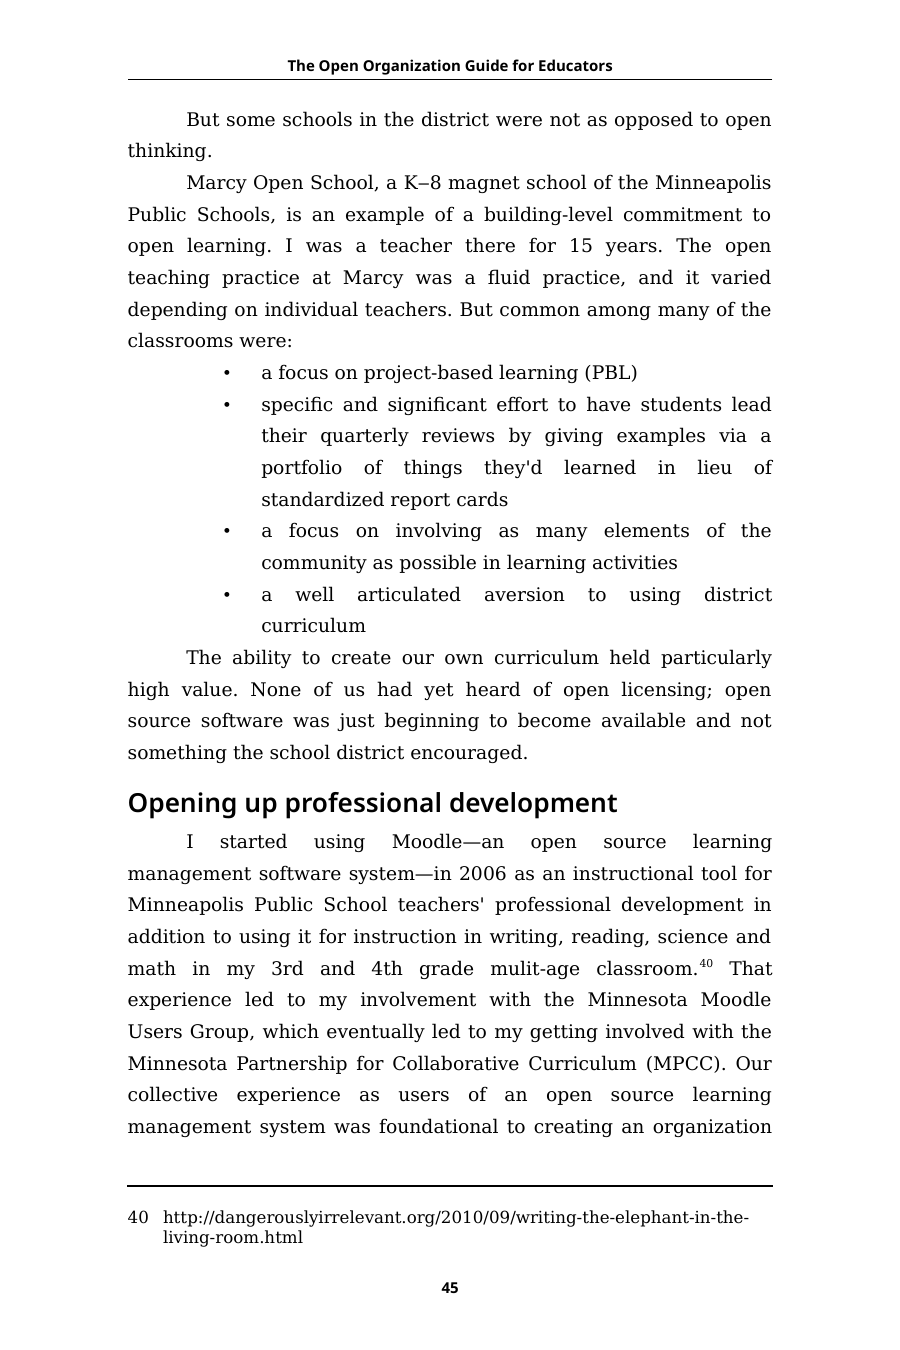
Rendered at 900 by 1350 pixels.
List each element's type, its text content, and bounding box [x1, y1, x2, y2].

text Marcy Open School, a K‒8 magnet school of the Minneapolis Public Schools, is an example of a building-level commitment to open learning. I was a teacher there for 15 years. The open teaching practice at Marcy was a fluid practice, and it varied depending on individual teachers. But common among many of the classrooms were: [127, 172, 772, 352]
list a focus on involving as many elements of the community as possible in learning activities [223, 520, 772, 574]
text I started using Moodle—an open source learning management software system—in 2006 as an instructional tool for Minneapolis Public School teachers' professional development in addition to using it for instruction in writing, reading, science and math in my 3rd and 4th grade mulit-age classroom. That experience led to my involvement with the Minnesota Moodle Users Group, which eventually led to my getting involved with the Minnesota Partnership for Collaborative Curriculum (MPCC). Our collective experience as users of an open source learning management system was foundational to creating an organization [127, 831, 772, 1138]
text http://dangerouslyirrelevant.org/2010/09/writing-the-elephant-in-the-living-room.html [127, 1208, 772, 1247]
text But some schools in the district were not as opposed to open thinking. [127, 109, 772, 162]
subtitle Opening up professional development [127, 788, 772, 819]
list specific and significant effort to have students lead their quarterly reviews by giving examples via a portfolio of things they'd learned in lieu of standardized report cards [223, 394, 772, 511]
list a well articulated aversion to using district curriculum [223, 584, 772, 637]
text The ability to create our own curriculum held particularly high value. None of us had yet heard of open licensing; open source software was just beginning to become available and not something the school district encouraged. [127, 647, 772, 764]
list a focus on project-based learning (PBL) [223, 362, 772, 384]
